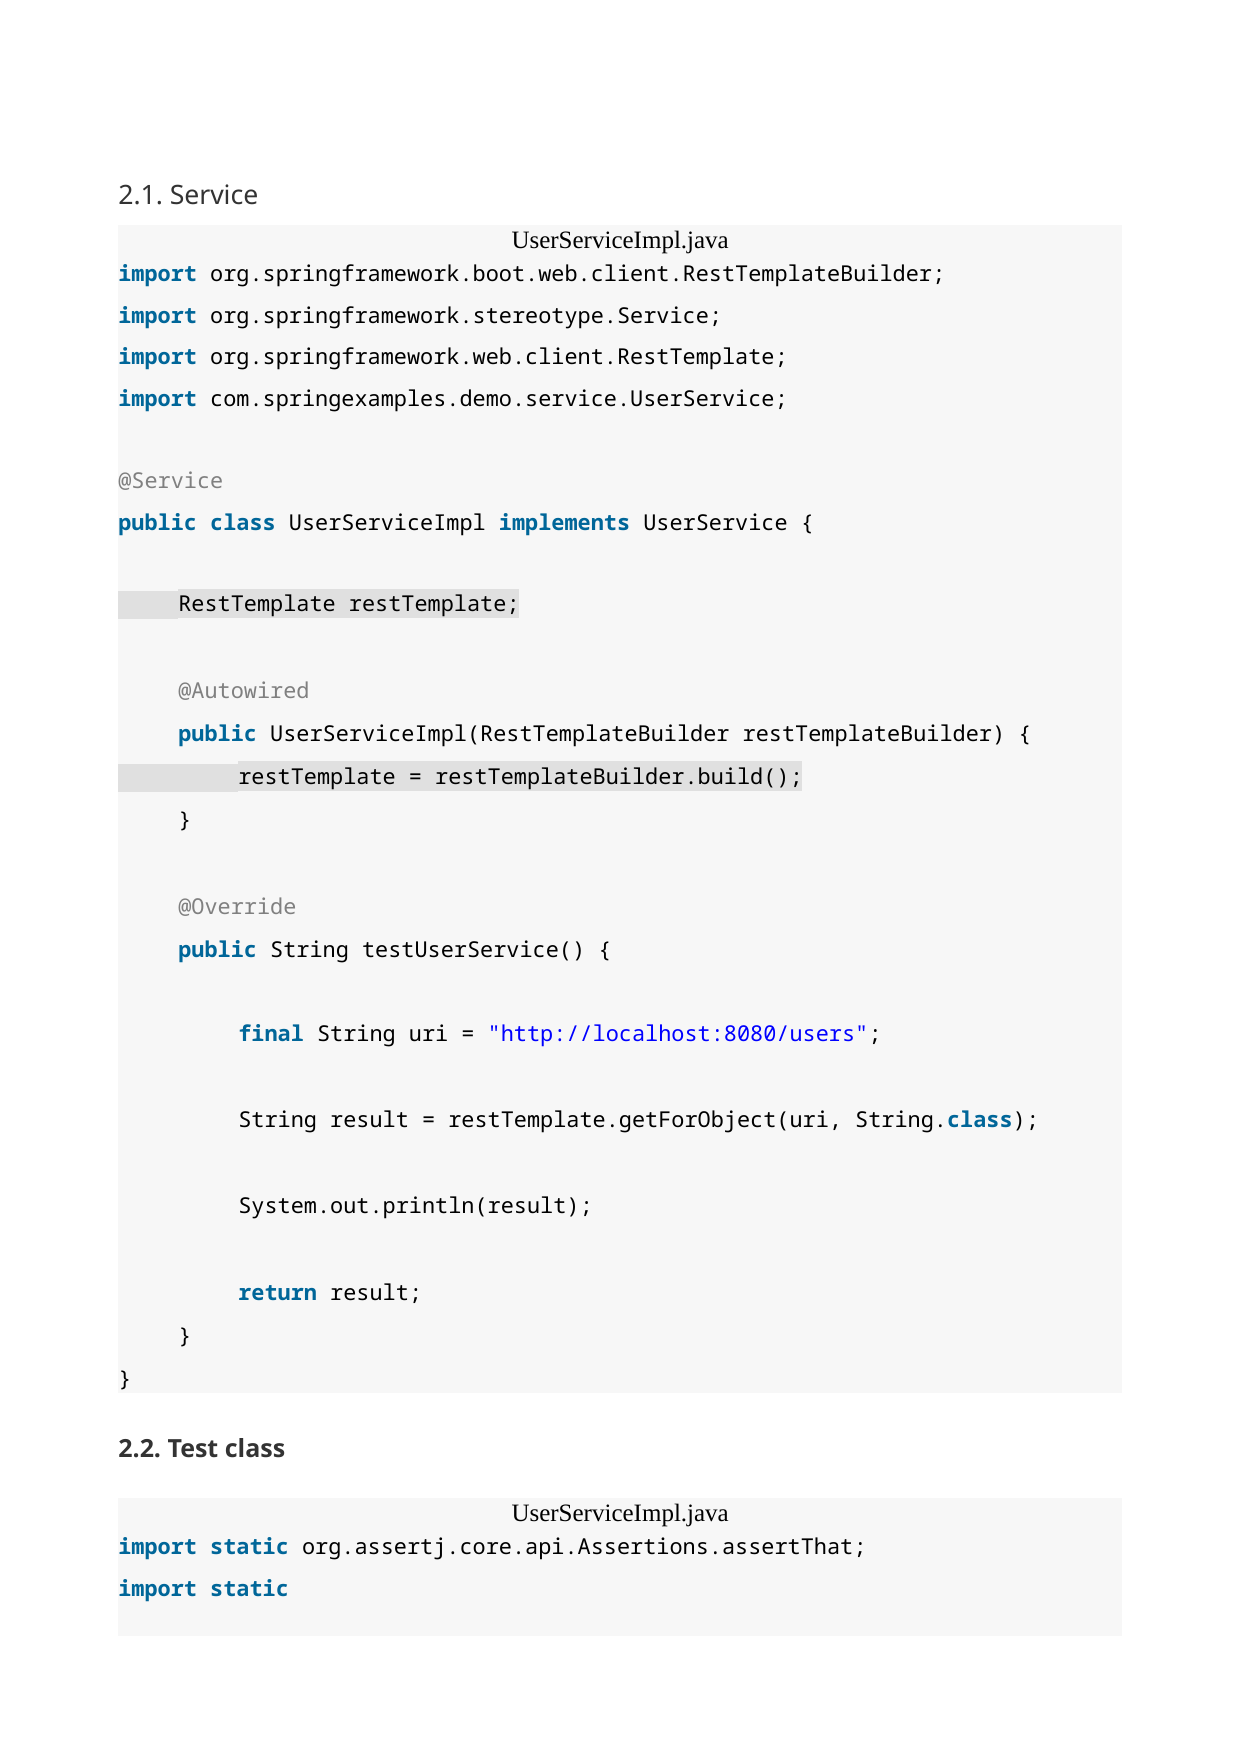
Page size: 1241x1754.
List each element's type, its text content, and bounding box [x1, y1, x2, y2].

text UserServiceImpl.java [118, 225, 1122, 254]
subtitle 2.2. Test class [118, 1430, 1122, 1464]
subtitle 2.1. Service [118, 176, 1122, 212]
table_header import org.springframework.boot.web.client.RestTemplateBuilder; import org.springframework.stereotype.Service; import org.springframework.web.client.RestTemplate; import com.springexamples.demo.service.UserService; @Service public class UserServiceImpl implements UserService { RestTemplate restTemplate; @Autowired public UserServiceImpl(RestTemplateBuilder restTemplateBuilder) { restTemplate = restTemplateBuilder.build(); } @Override public String testUserService() { final String uri = "http://localhost:8080/users"; String result = restTemplate.getForObject(uri, String.class); System.out.println(result); return result; } } [118, 258, 1041, 1393]
table_header import static org.assertj.core.api.Assertions.assertThat; import static [118, 1531, 1187, 1602]
text UserServiceImpl.java [118, 1498, 1122, 1527]
